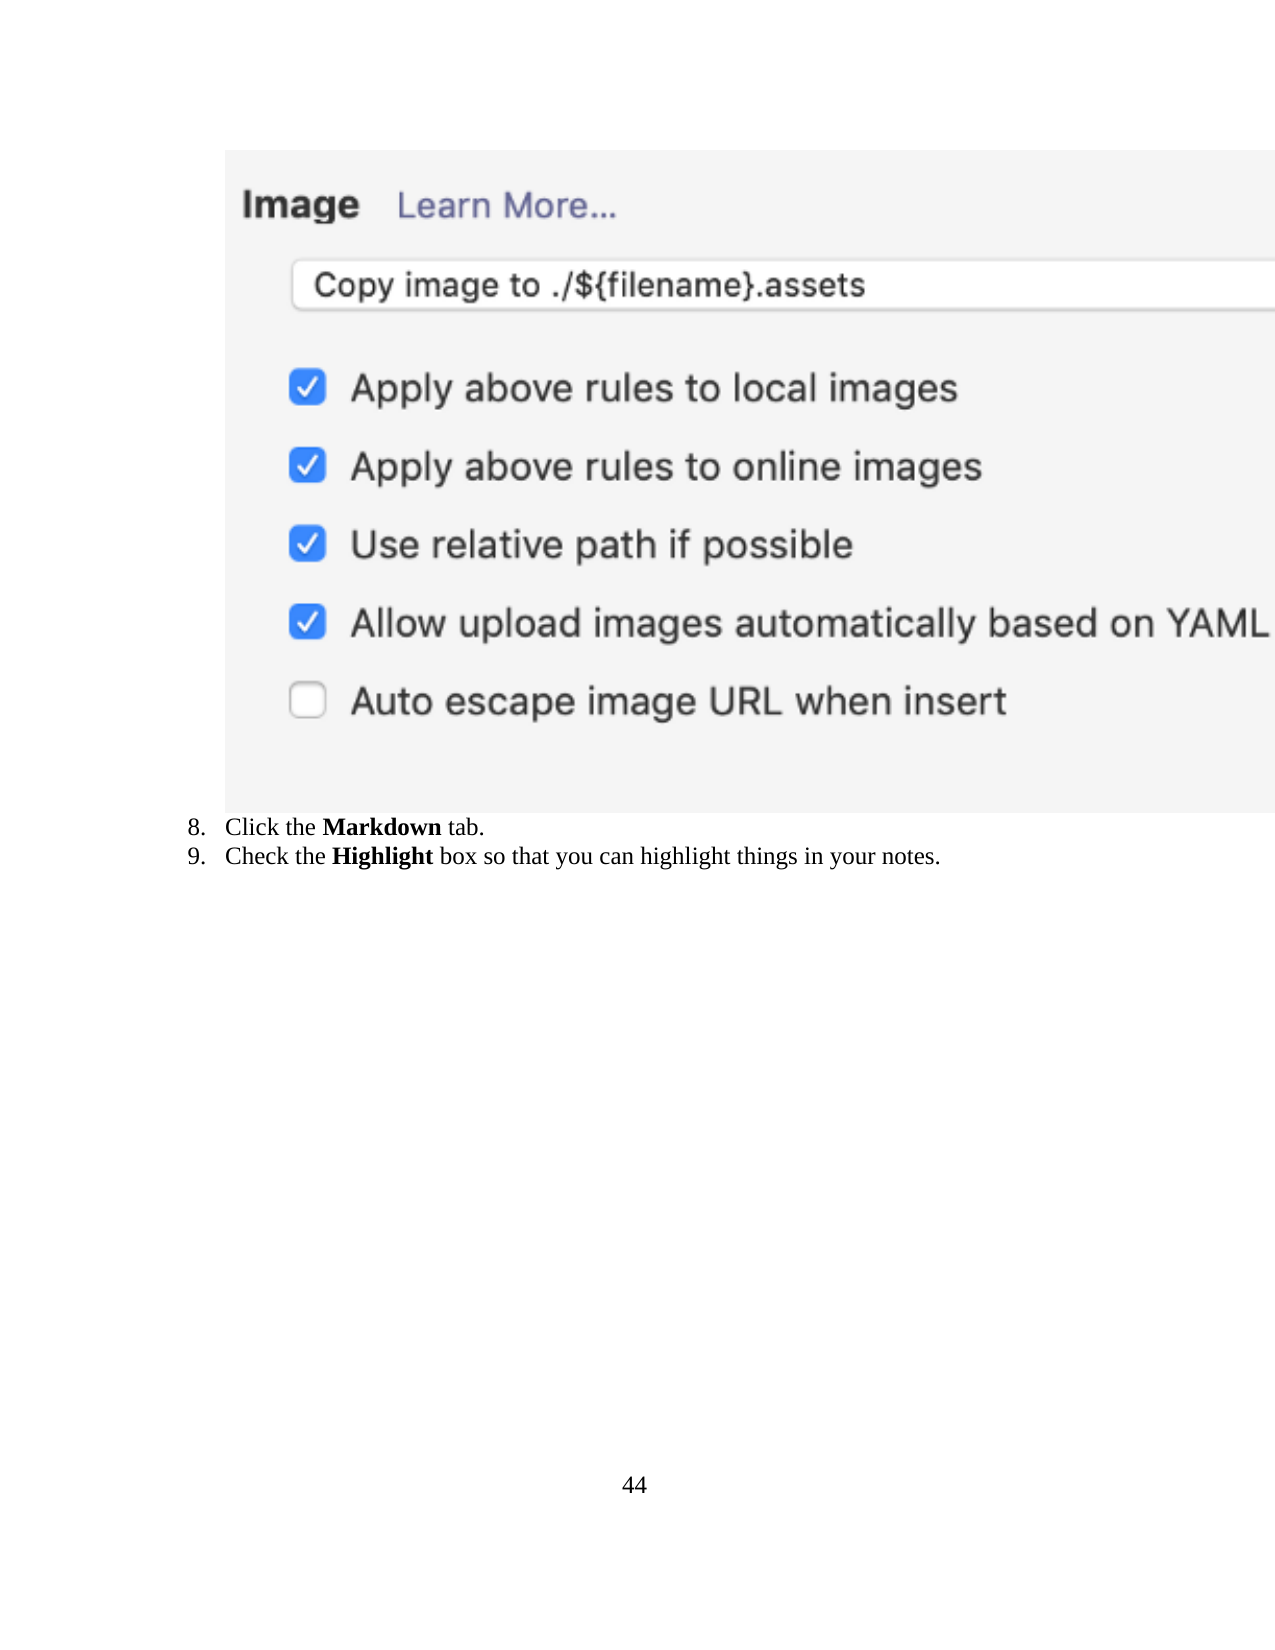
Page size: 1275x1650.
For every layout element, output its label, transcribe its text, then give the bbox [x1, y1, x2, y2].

list Click the Markdown tab. [187, 812, 1125, 841]
list Check the Highlight box so that you can highlight things in your notes. [187, 841, 1125, 870]
list [187, 150, 225, 812]
picture [225, 150, 1275, 813]
